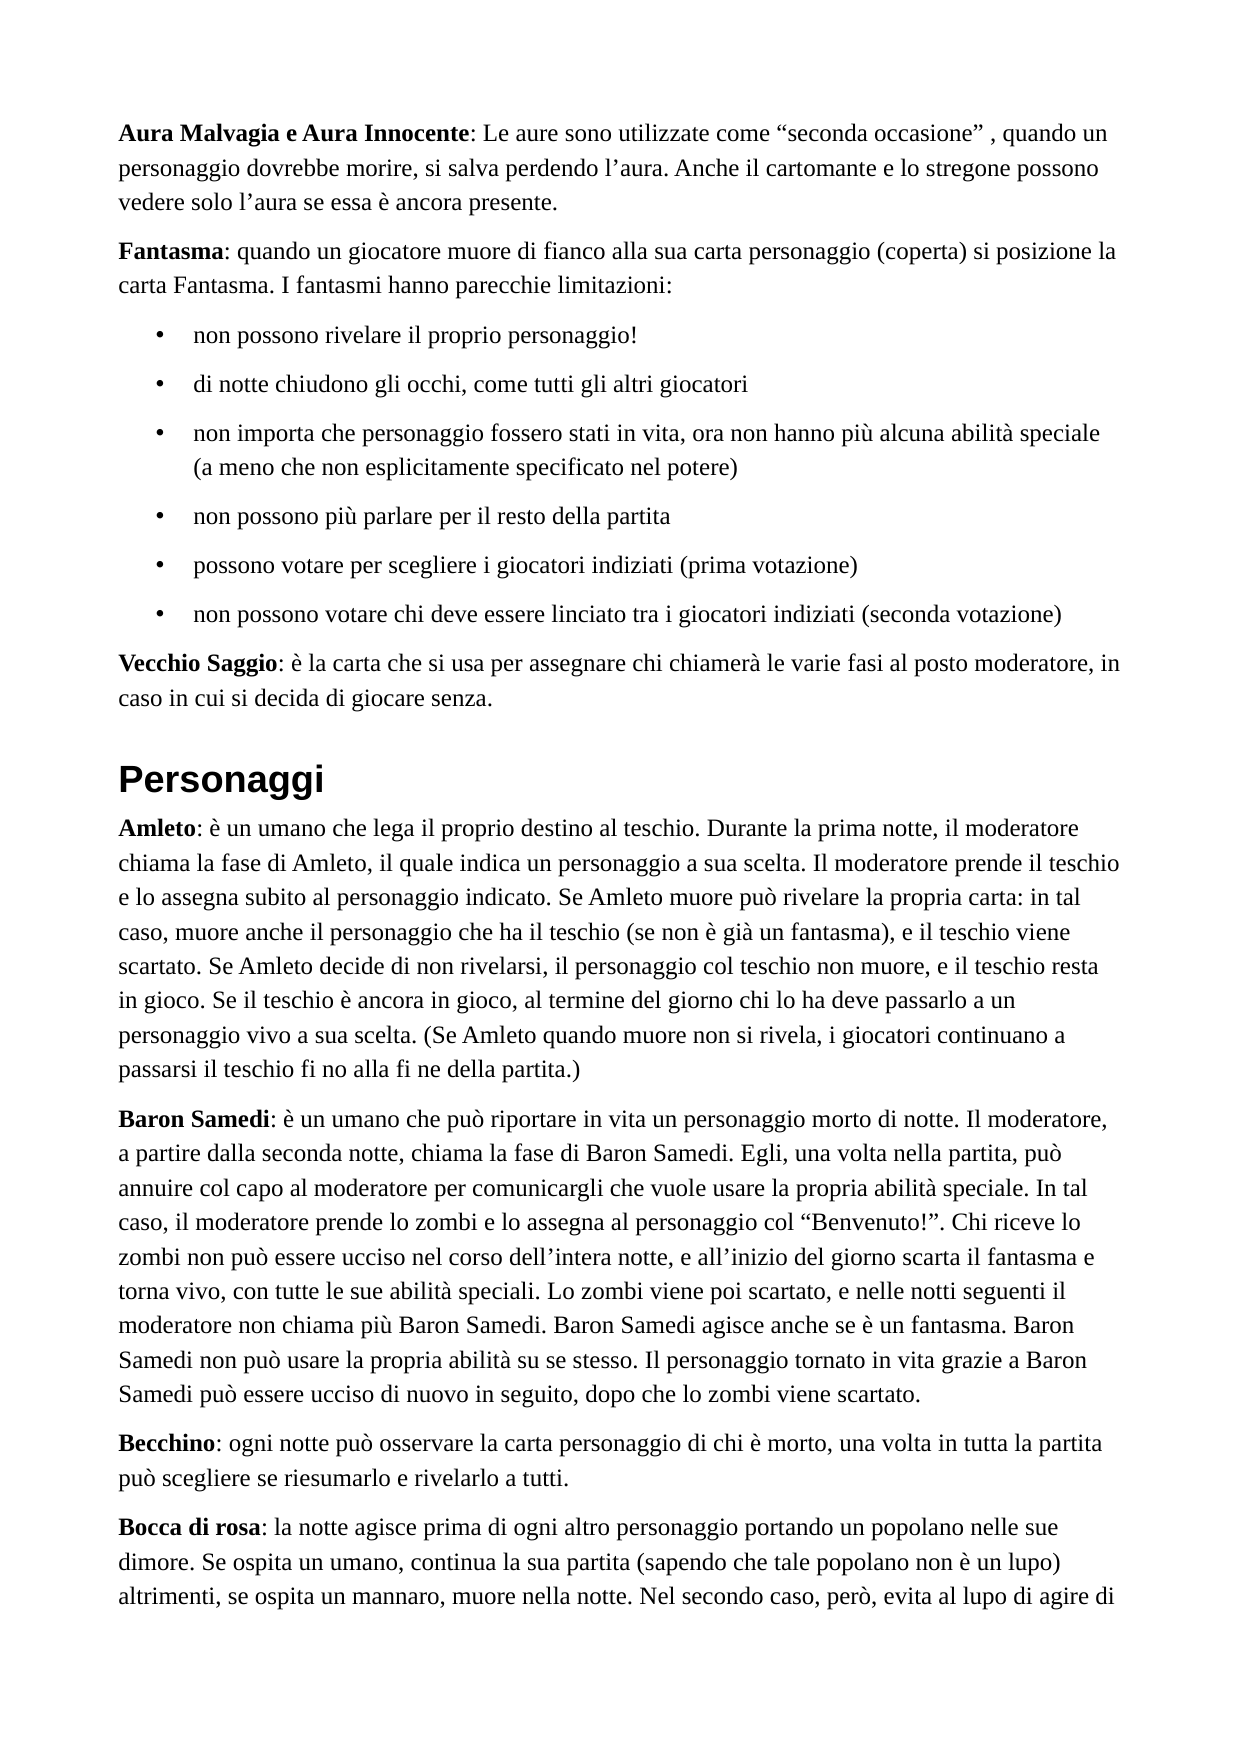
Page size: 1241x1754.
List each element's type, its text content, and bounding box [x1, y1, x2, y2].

list di notte chiudono gli occhi, come tutti gli altri giocatori [156, 369, 1122, 397]
text Fantasma: quando un giocatore muore di fianco alla sua carta personaggio (coperta) si posizione la carta Fantasma. I fantasmi hanno parecchie limitazioni: [118, 236, 1122, 299]
list non possono rivelare il proprio personaggio! [156, 320, 1122, 348]
text Vecchio Saggio: è la carta che si usa per assegnare chi chiamerà le varie fasi al posto moderatore, in caso in cui si decida di giocare senza. [118, 648, 1122, 712]
list non possono votare chi deve essere linciato tra i giocatori indiziati (seconda votazione) [156, 599, 1122, 628]
list possono votare per scegliere i giocatori indiziati (prima votazione) [156, 550, 1122, 579]
list non importa che personaggio fossero stati in vita, ora non hanno più alcuna abilità speciale (a meno che non esplicitamente specificato nel potere) [156, 418, 1122, 481]
text Aura Malvagia e Aura Innocente: Le aure sono utilizzate come “seconda occasione” , quando un personaggio dovrebbe morire, si salva perdendo l’aura. Anche il cartomante e lo stregone possono vedere solo l’aura se essa è ancora presente. [118, 118, 1122, 216]
text Amleto: è un umano che lega il proprio destino al teschio. Durante la prima notte, il moderatore chiama la fase di Amleto, il quale indica un personaggio a sua scelta. Il moderatore prende il teschio e lo assegna subito al personaggio indicato. Se Amleto muore può rivelare la propria carta: in tal caso, muore anche il personaggio che ha il teschio (se non è già un fantasma), e il teschio viene scartato. Se Amleto decide di non rivelarsi, il personaggio col teschio non muore, e il teschio resta in gioco. Se il teschio è ancora in gioco, al termine del giorno chi lo ha deve passarlo a un personaggio vivo a sua scelta. (Se Amleto quando muore non si rivela, i giocatori continuano a passarsi il teschio fi no alla fi ne della partita.) [118, 813, 1122, 1083]
text Baron Samedi: è un umano che può riportare in vita un personaggio morto di notte. Il moderatore, a partire dalla seconda notte, chiama la fase di Baron Samedi. Egli, una volta nella partita, può annuire col capo al moderatore per comunicargli che vuole usare la propria abilità speciale. In tal caso, il moderatore prende lo zombi e lo assegna al personaggio col “Benvenuto!”. Chi riceve lo zombi non può essere ucciso nel corso dell’intera notte, e all’inizio del giorno scarta il fantasma e torna vivo, con tutte le sue abilità speciali. Lo zombi viene poi scartato, e nelle notti seguenti il moderatore non chiama più Baron Samedi. Baron Samedi agisce anche se è un fantasma. Baron Samedi non può usare la propria abilità su se stesso. Il personaggio tornato in vita grazie a Baron Samedi può essere ucciso di nuovo in seguito, dopo che lo zombi viene scartato. [118, 1104, 1122, 1408]
text Bocca di rosa: la notte agisce prima di ogni altro personaggio portando un popolano nelle sue dimore. Se ospita un umano, continua la sua partita (sapendo che tale popolano non è un lupo) altrimenti, se ospita un mannaro, muore nella notte. Nel secondo caso, però, evita al lupo di agire di [118, 1512, 1122, 1610]
text Becchino: ogni notte può osservare la carta personaggio di chi è morto, una volta in tutta la partita può scegliere se riesumarlo e rivelarlo a tutti. [118, 1428, 1122, 1492]
list non possono più parlare per il resto della partita [156, 501, 1122, 530]
subtitle Personaggi [118, 757, 1122, 801]
